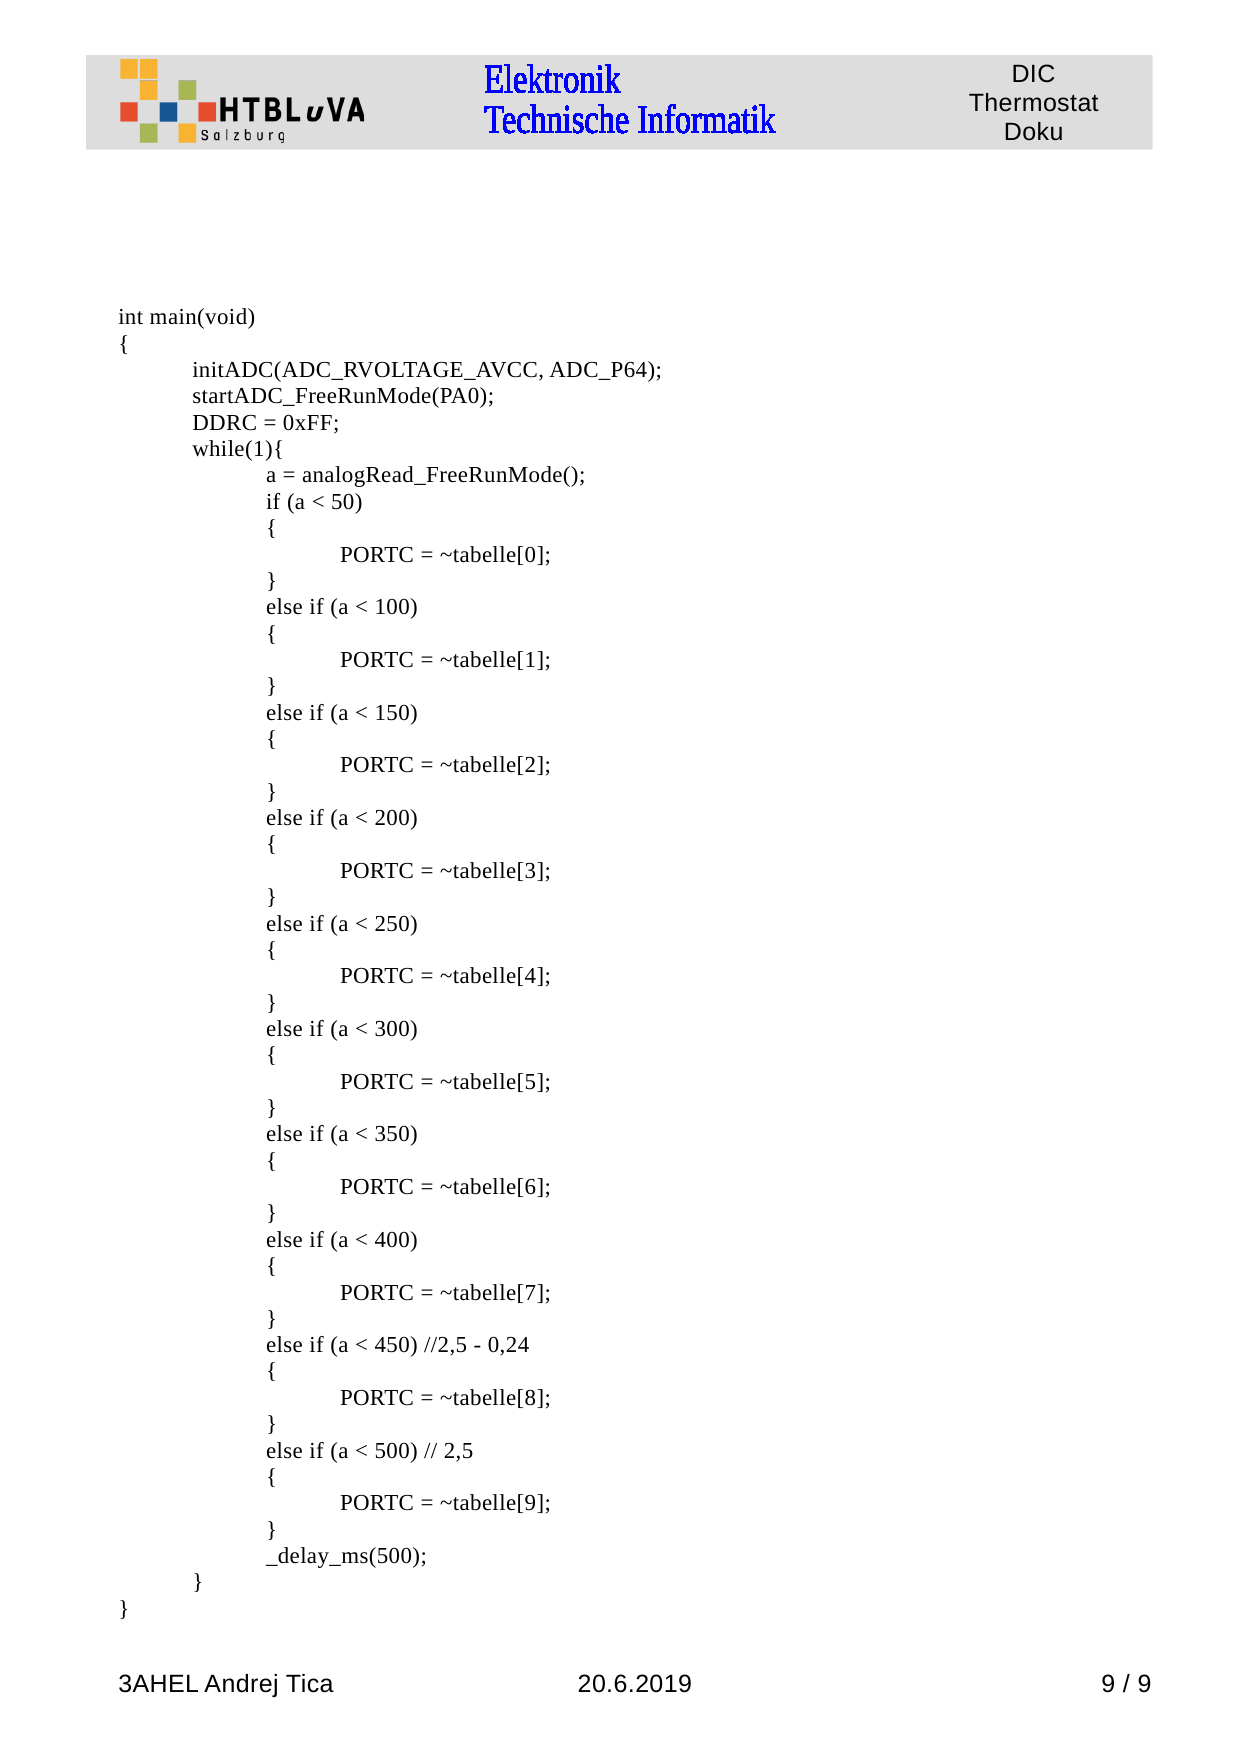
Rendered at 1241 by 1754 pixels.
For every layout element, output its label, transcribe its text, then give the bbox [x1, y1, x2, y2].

text { [118, 1041, 1181, 1068]
text else if (a < 450) //2,5 - 0,24 [118, 1331, 1181, 1358]
text } [118, 989, 1181, 1015]
text DDRC = 0xFF; [118, 409, 1181, 435]
text else if (a < 400) [118, 1226, 1181, 1252]
text } [118, 1305, 1181, 1331]
text } [118, 778, 1181, 804]
text { [118, 1252, 1181, 1278]
text startADC_FreeRunMode(PA0); [118, 382, 1181, 409]
text { [118, 936, 1181, 962]
text PORTC = ~tabelle[1]; [118, 646, 1181, 672]
text else if (a < 500) // 2,5 [118, 1437, 1181, 1463]
text PORTC = ~tabelle[9]; [118, 1489, 1181, 1516]
text { [118, 1147, 1181, 1173]
text PORTC = ~tabelle[5]; [118, 1068, 1181, 1094]
text int main(void) [118, 303, 1181, 330]
picture [120, 59, 365, 143]
text } [118, 1595, 1181, 1621]
text } [118, 1410, 1181, 1437]
text } [118, 567, 1181, 593]
text PORTC = ~tabelle[7]; [118, 1278, 1181, 1305]
text PORTC = ~tabelle[8]; [118, 1384, 1181, 1410]
text } [118, 1199, 1181, 1226]
text PORTC = ~tabelle[2]; [118, 751, 1181, 778]
text { [118, 1358, 1181, 1384]
text if (a < 50) [118, 488, 1181, 514]
text { [118, 1463, 1181, 1489]
text PORTC = ~tabelle[4]; [118, 962, 1181, 989]
text PORTC = ~tabelle[0]; [118, 541, 1181, 567]
text { [118, 620, 1181, 646]
text PORTC = ~tabelle[3]; [118, 857, 1181, 883]
text else if (a < 250) [118, 909, 1181, 936]
text { [118, 514, 1181, 541]
text initADC(ADC_RVOLTAGE_AVCC, ADC_P64); [118, 356, 1181, 382]
text else if (a < 100) [118, 593, 1181, 620]
text } [118, 1516, 1181, 1542]
text else if (a < 350) [118, 1120, 1181, 1147]
text } [118, 1568, 1181, 1595]
text PORTC = ~tabelle[6]; [118, 1173, 1181, 1199]
text a = analogRead_FreeRunMode(); [118, 462, 1181, 488]
text while(1){ [118, 435, 1181, 462]
text { [118, 330, 1181, 356]
text { [118, 831, 1181, 857]
text } [118, 883, 1181, 909]
text else if (a < 200) [118, 804, 1181, 831]
text { [118, 725, 1181, 751]
text } [118, 1094, 1181, 1120]
text else if (a < 150) [118, 699, 1181, 725]
text else if (a < 300) [118, 1015, 1181, 1041]
text _delay_ms(500); [118, 1542, 1181, 1568]
text } [118, 672, 1181, 699]
